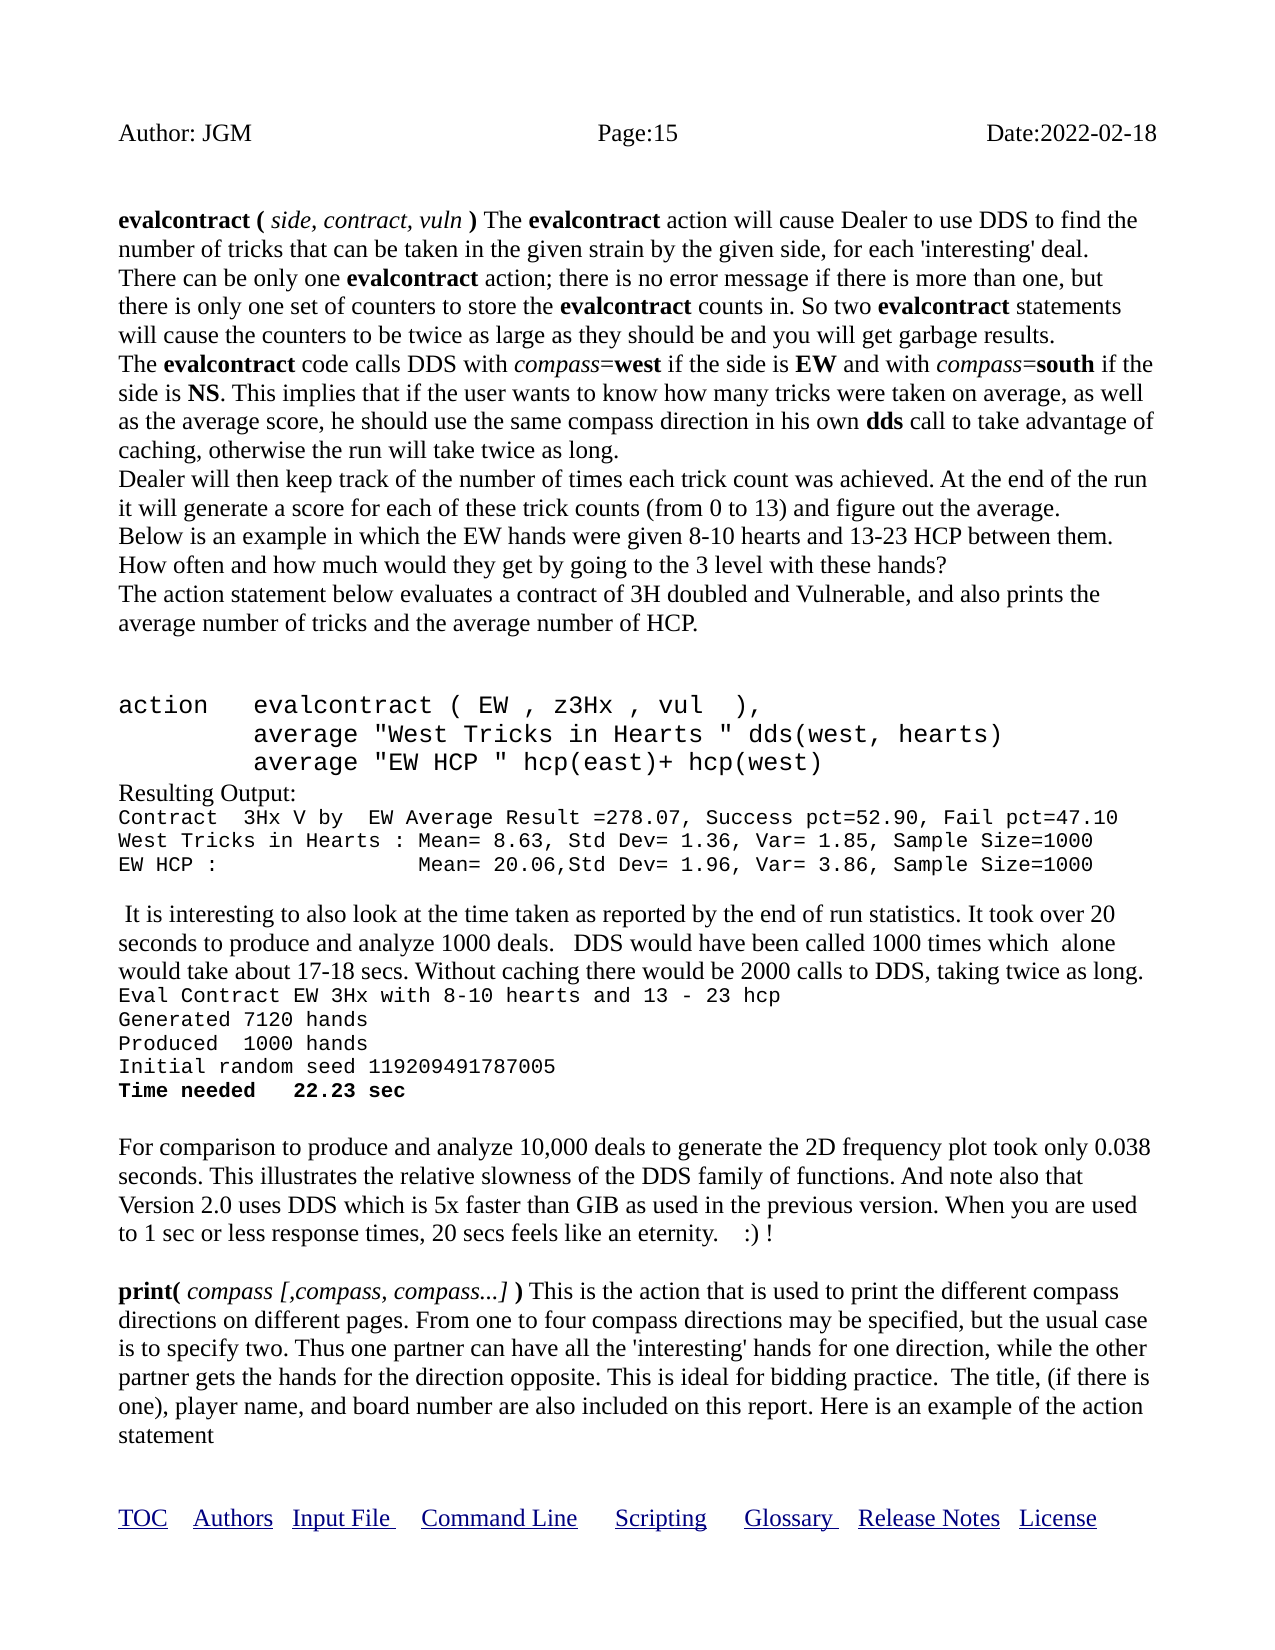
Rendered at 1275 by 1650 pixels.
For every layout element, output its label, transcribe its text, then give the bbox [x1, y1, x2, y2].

text average "West Tricks in Hearts " dds(west, hearts) [118, 721, 1157, 750]
text The action statement below evaluates a contract of 3H doubled and Vulnerable, and also prints the average number of tricks and the average number of HCP. [118, 579, 1157, 636]
text Resulting Output: [118, 778, 1157, 807]
text Contract 3Hx V by EW Average Result =278.07, Success pct=52.90, Fail pct=47.10 [118, 807, 1157, 830]
text Produced 1000 hands [118, 1032, 1157, 1056]
text evalcontract ( side, contract, vuln ) The evalcontract action will cause Dealer to use DDS to find the number of tricks that can be taken in the given strain by the given side, for each 'interesting' deal. There can be only one evalcontract action; there is no error message if there is more than one, but there is only one set of counters to store the evalcontract counts in. So two evalcontract statements will cause the counters to be twice as large as they should be and you will get garbage results. [118, 205, 1157, 349]
text action evalcontract ( EW , z3Hx , vul ), [118, 693, 1157, 721]
text Generated 7120 hands [118, 1009, 1157, 1032]
text Initial random seed 119209491787005 [118, 1056, 1157, 1080]
text print( compass [,compass, compass...] ) This is the action that is used to print the different compass directions on different pages. From one to four compass directions may be specified, but the usual case is to specify two. Thus one partner can have all the 'interesting' hands for one direction, while the other partner gets the hands for the direction opposite. This is ideal for bidding practice. The title, (if there is one), player name, and board number are also included on this report. Here is an example of the action statement [118, 1276, 1157, 1448]
text average "EW HCP " hcp(east)+ hcp(west) [118, 750, 1157, 778]
text It is interesting to also look at the time taken as reported by the end of run statistics. It took over 20 seconds to produce and analyze 1000 deals. DDS would have been called 1000 times which alone would take about 17-18 secs. Without caching there would be 2000 calls to DDS, taking twice as long. [118, 899, 1157, 985]
text Below is an example in which the EW hands were given 8-10 hearts and 13-23 HCP between them. How often and how much would they get by going to the 3 level with these hands? [118, 521, 1157, 579]
text Time needed 22.23 sec [118, 1080, 1157, 1103]
text West Tricks in Hearts : Mean= 8.63, Std Dev= 1.36, Var= 1.85, Sample Size=1000 [118, 830, 1157, 854]
text Eval Contract EW 3Hx with 8-10 hearts and 13 - 23 hcp [118, 985, 1157, 1009]
text For comparison to produce and analyze 10,000 deals to generate the 2D frequency plot took only 0.038 seconds. This illustrates the relative slowness of the DDS family of functions. And note also that Version 2.0 uses DDS which is 5x faster than GIB as used in the previous version. When you are used to 1 sec or less response times, 20 secs feels like an eternity. :) ! [118, 1132, 1157, 1247]
text EW HCP : Mean= 20.06,Std Dev= 1.96, Var= 3.86, Sample Size=1000 [118, 854, 1157, 878]
text Dealer will then keep track of the number of times each trick count was achieved. At the end of the run it will generate a score for each of these trick counts (from 0 to 13) and figure out the average. [118, 464, 1157, 521]
text The evalcontract code calls DDS with compass=west if the side is EW and with compass=south if the side is NS. This implies that if the user wants to know how many tricks were taken on average, as well as the average score, he should use the same compass direction in his own dds call to take advantage of caching, otherwise the run will take twice as long. [118, 349, 1157, 464]
